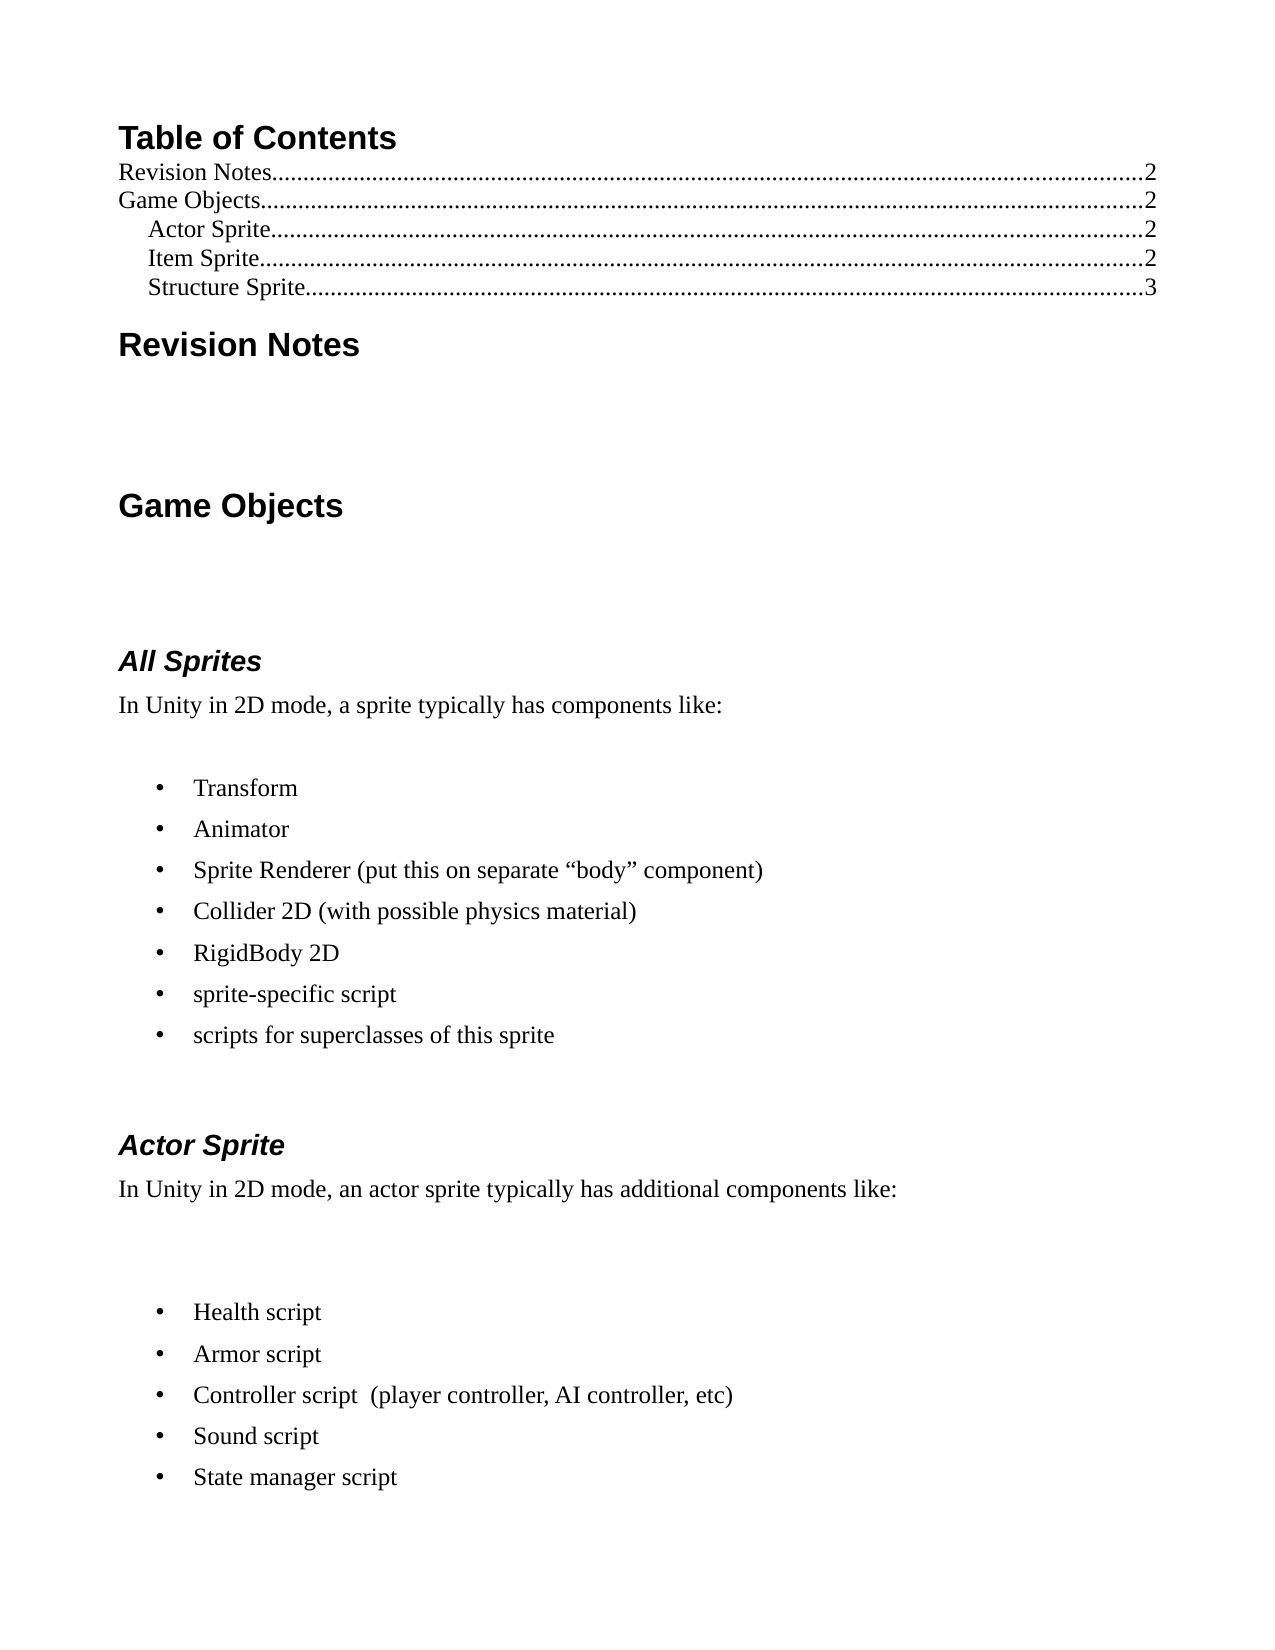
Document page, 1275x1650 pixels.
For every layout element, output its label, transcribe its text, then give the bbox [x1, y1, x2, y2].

list Armor script [156, 1339, 1157, 1367]
text Item Sprite 2 [148, 243, 1157, 272]
list State manager script [156, 1462, 1157, 1491]
text In Unity in 2D mode, an actor sprite typically has additional components like: [118, 1174, 1157, 1202]
list RigidBody 2D [156, 938, 1157, 966]
list scripts for superclasses of this sprite [156, 1020, 1157, 1049]
list Collider 2D (with possible physics material) [156, 896, 1157, 925]
text Game Objects 2 [118, 185, 1157, 214]
list Controller script (player controller, AI controller, etc) [156, 1380, 1157, 1409]
subtitle Actor Sprite [118, 1128, 1157, 1161]
list Health script [156, 1297, 1157, 1326]
subtitle Revision Notes [118, 325, 1157, 364]
text Actor Sprite 2 [148, 214, 1157, 243]
subtitle Table of Contents [118, 118, 1157, 157]
list sprite-specific script [156, 979, 1157, 1008]
subtitle All Sprites [118, 644, 1157, 678]
list Sprite Renderer (put this on separate “body” component) [156, 855, 1157, 884]
list Sound script [156, 1421, 1157, 1450]
text Structure Sprite 3 [148, 272, 1157, 300]
text Revision Notes 2 [118, 157, 1157, 185]
list Transform [156, 773, 1157, 801]
list Animator [156, 814, 1157, 843]
subtitle Game Objects [118, 486, 1157, 524]
text In Unity in 2D mode, a sprite typically has components like: [118, 690, 1157, 719]
